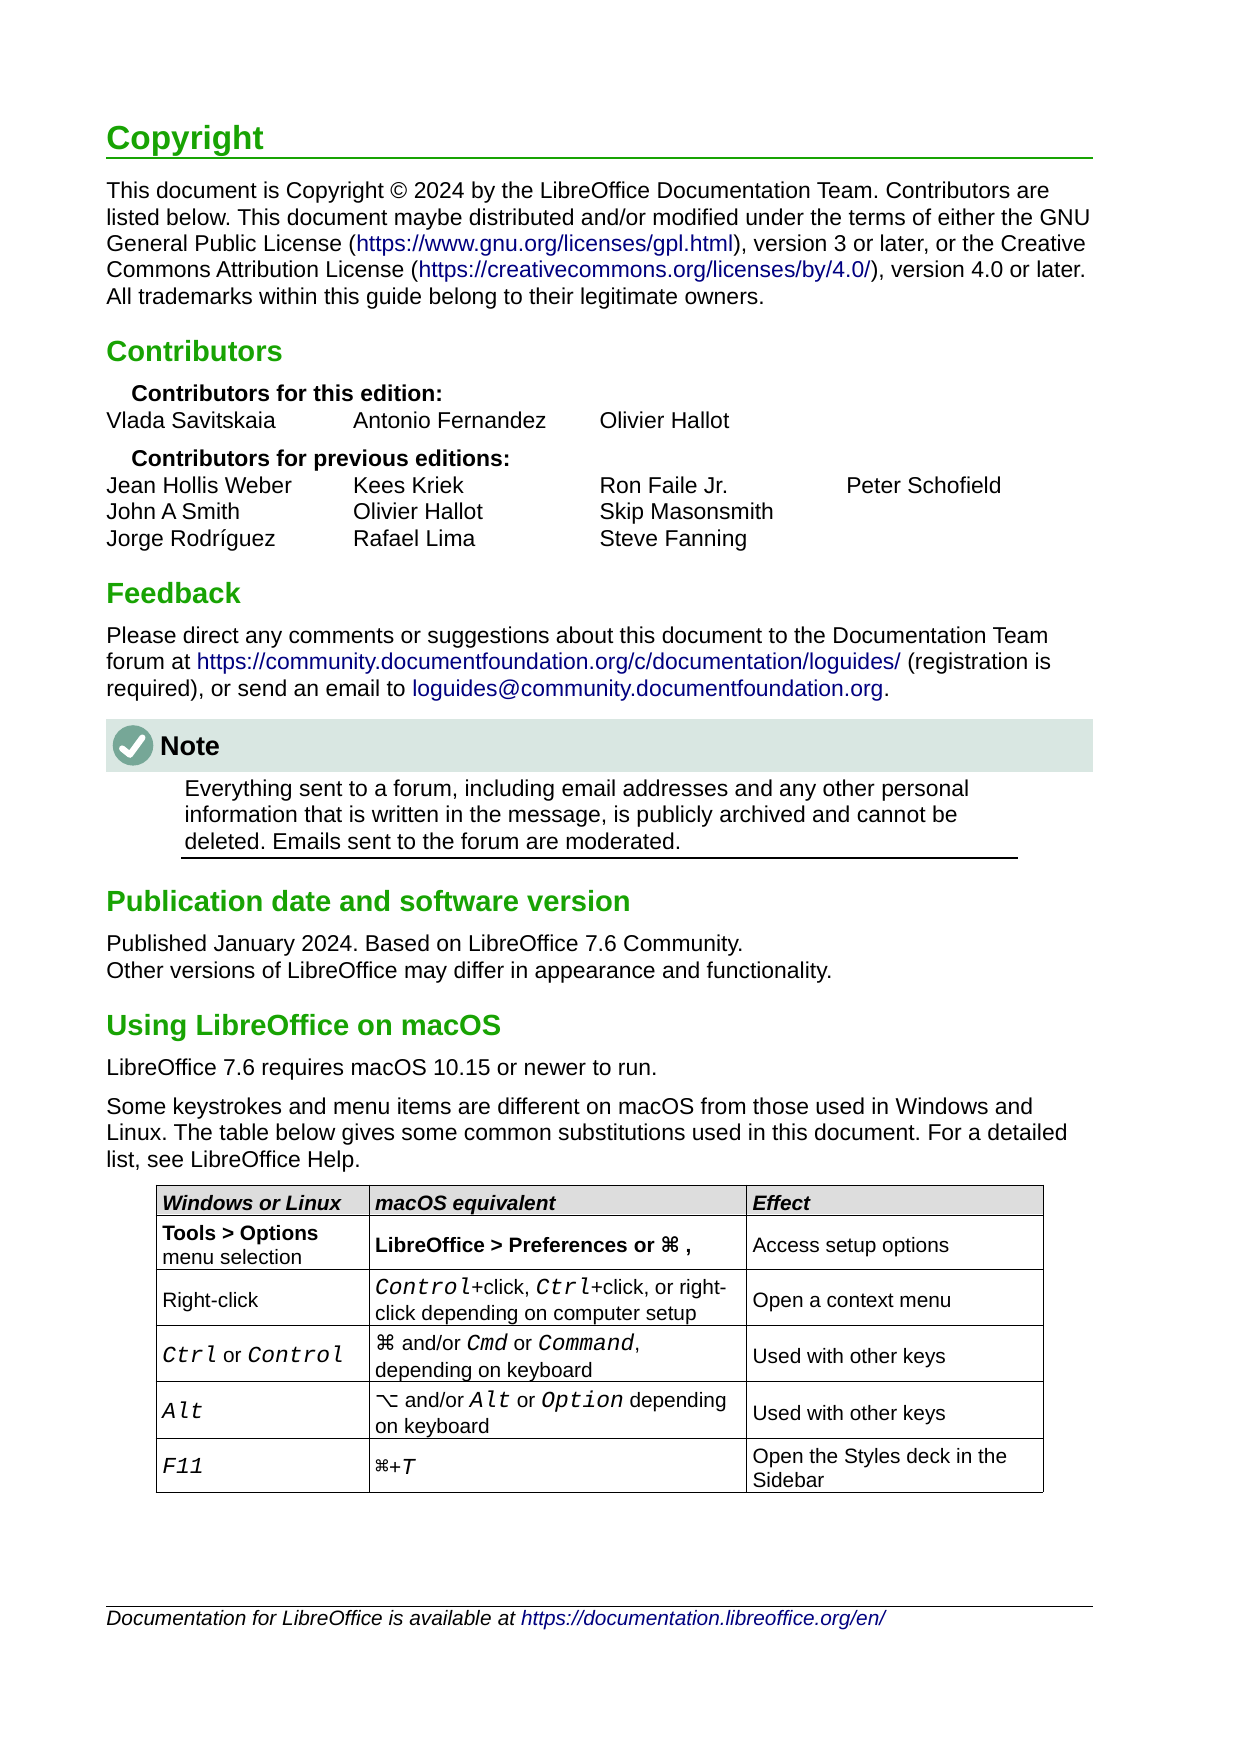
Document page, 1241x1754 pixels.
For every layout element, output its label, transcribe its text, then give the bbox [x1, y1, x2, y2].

text Contributors for this edition: [131, 380, 1093, 407]
text Peter Schofield [846, 472, 1093, 498]
table_cell Alt [157, 1382, 369, 1438]
text Skip Masonsmith [599, 498, 846, 524]
text Kees Kriek [353, 472, 599, 498]
text Jean Hollis Weber [106, 472, 353, 498]
table_cell Tools > Options menu selection [157, 1216, 369, 1268]
subtitle Feedback [106, 576, 1093, 609]
subtitle Copyright [106, 118, 1093, 157]
text Published January 2024. Based on LibreOffice 7.6 Community. Other versions of LibreOffice may differ in appearance and functionality. [106, 930, 1093, 983]
table_header macOS equivalent [370, 1186, 746, 1214]
table_cell ⌥ and/or Alt or Option depending on keyboard [370, 1382, 746, 1438]
subtitle Using LibreOffice on macOS [106, 1008, 1093, 1042]
subtitle Contributors [106, 334, 1093, 368]
table_cell ⌘+T [370, 1439, 746, 1492]
table_cell Access setup options [747, 1216, 1043, 1268]
table_cell Used with other keys [747, 1382, 1043, 1438]
table_cell LibreOffice > Preferences or ⌘ , [370, 1216, 746, 1268]
subtitle Note [106, 719, 1093, 772]
text Antonio Fernandez Olivier Hallot [353, 407, 846, 433]
table_cell Open the Styles deck in the Sidebar [747, 1439, 1043, 1492]
text Please direct any comments or suggestions about this document to the Documentation Team forum at https://community.documentfoundation.org/c/documentation/loguides/ (registration is required), or send an email to loguides@community.documentfoundation.org. [106, 622, 1093, 701]
table_cell Ctrl or Control [157, 1326, 369, 1381]
table_cell Open a context menu [747, 1270, 1043, 1325]
table_cell Control+click, Ctrl+click, or right-click depending on computer setup [370, 1270, 746, 1325]
text Contributors for previous editions: [131, 445, 1093, 472]
text Jorge Rodríguez [106, 524, 353, 551]
text Vlada Savitskaia [106, 407, 353, 433]
table_cell ⌘ and/or Cmd or Command, depending on keyboard [370, 1326, 746, 1381]
text Rafael Lima [353, 524, 599, 551]
table_cell Right-click [157, 1270, 369, 1325]
text Steve Fanning [599, 524, 846, 551]
table_cell Used with other keys [747, 1326, 1043, 1381]
subtitle Publication date and software version [106, 884, 1093, 918]
table_header Windows or Linux [157, 1186, 369, 1214]
text This document is Copyright © 2024 by the LibreOffice Documentation Team. Contributors are listed below. This document maybe distributed and/or modified under the terms of either the GNU General Public License (https://www.gnu.org/licenses/gpl.html), version 3 or later, or the Creative Commons Attribution License (https://creativecommons.org/licenses/by/4.0/), version 4.0 or later. All trademarks within this guide belong to their legitimate owners. [106, 177, 1093, 309]
text Olivier Hallot [353, 498, 599, 524]
text Everything sent to a forum, including email addresses and any other personal information that is written in the message, is publicly archived and cannot be deleted. Emails sent to the forum are moderated. [181, 772, 1018, 857]
table_header Effect [747, 1186, 1043, 1214]
text Some keystrokes and menu items are different on macOS from those used in Windows and Linux. The table below gives some common substitutions used in this document. For a detailed list, see LibreOffice Help. [106, 1093, 1093, 1172]
text LibreOffice 7.6 requires macOS 10.15 or newer to run. [106, 1054, 1093, 1080]
text John A Smith [106, 498, 353, 524]
text Ron Faile Jr. [599, 472, 846, 498]
table_cell F11 [157, 1439, 369, 1492]
